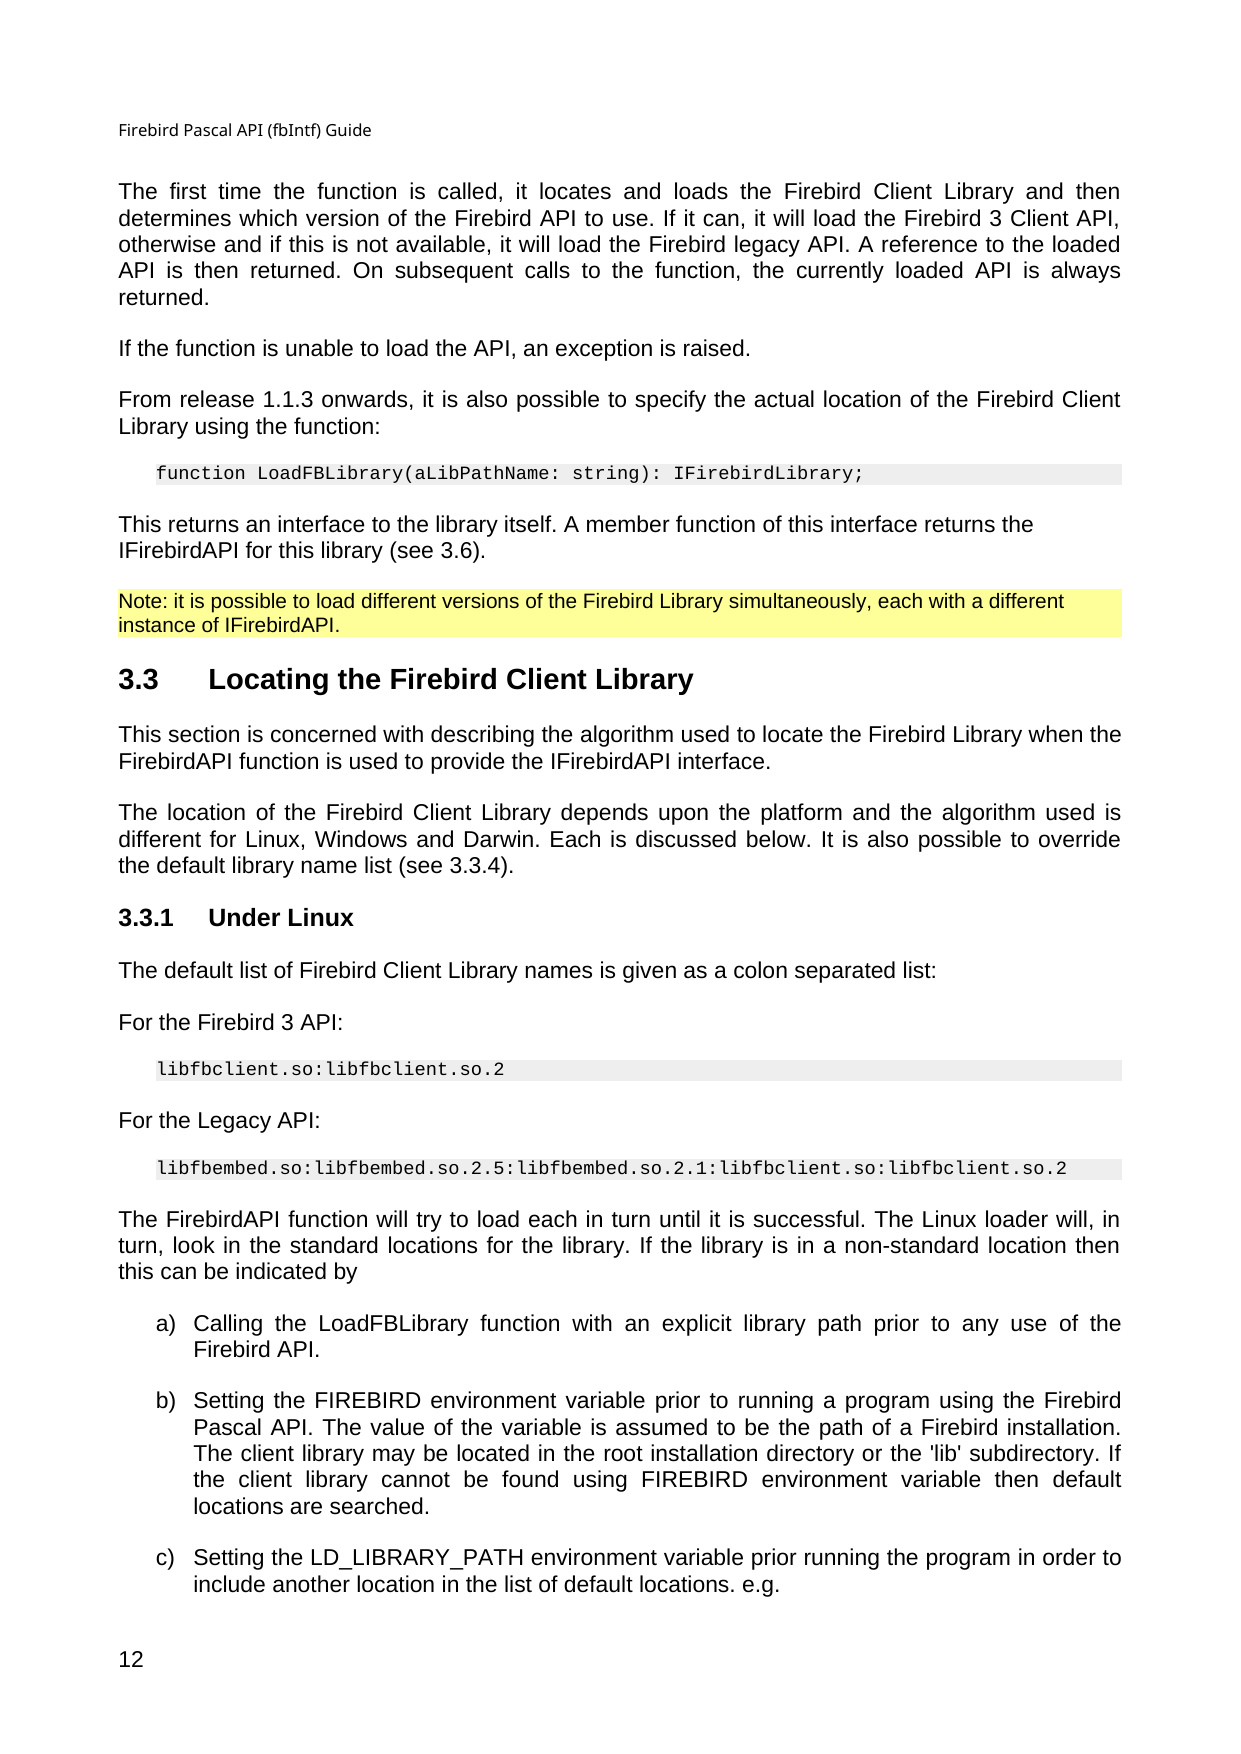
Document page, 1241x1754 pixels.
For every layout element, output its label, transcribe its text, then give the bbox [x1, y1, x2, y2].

text The location of the Firebird Client Library depends upon the platform and the algorithm used is different for Linux, Windows and Darwin. Each is discussed below. It is also possible to override the default library name list (see 3.3.4). [118, 799, 1122, 878]
text This section is concerned with describing the algorithm used to locate the Firebird Library when the FirebirdAPI function is used to provide the IFirebirdAPI interface. [118, 721, 1122, 774]
text For the Legacy API: [118, 1107, 1122, 1133]
text The default list of Firebird Client Library names is given as a colon separated list: [118, 957, 1122, 984]
text For the Firebird 3 API: [118, 1009, 1122, 1035]
text libfbembed.so:libfbembed.so.2.5:libfbembed.so.2.1:libfbclient.so:libfbclient.so.2 [156, 1159, 1122, 1180]
text libfbclient.so:libfbclient.so.2 [156, 1060, 1122, 1081]
list Setting the LD_LIBRARY_PATH environment variable prior running the program in order to include another location in the list of default locations. e.g. [156, 1544, 1122, 1597]
subtitle Locating the Firebird Client Library [118, 662, 1122, 696]
subtitle Under Linux [118, 903, 1122, 932]
text From release 1.1.3 onwards, it is also possible to specify the actual location of the Firebird Client Library using the function: [118, 386, 1122, 439]
list Setting the FIREBIRD environment variable prior to running a program using the Firebird Pascal API. The value of the variable is assumed to be the path of a Firebird installation. The client library may be located in the root installation directory or the 'lib' subdirectory. If the client library cannot be found using FIREBIRD environment variable then default locations are searched. [156, 1387, 1122, 1519]
text If the function is unable to load the API, an exception is raised. [118, 335, 1122, 361]
list Calling the LoadFBLibrary function with an explicit library path prior to any use of the Firebird API. [156, 1310, 1122, 1362]
text The first time the function is called, it locates and loads the Firebird Client Library and then determines which version of the Firebird API to use. If it can, it will load the Firebird 3 Client API, otherwise and if this is not available, it will load the Firebird legacy API. A reference to the loaded API is then returned. On subsequent calls to the function, the currently loaded API is always returned. [118, 178, 1122, 310]
text The FirebirdAPI function will try to load each in turn until it is successful. The Linux loader will, in turn, look in the standard locations for the library. If the library is in a non-standard location then this can be indicated by [118, 1206, 1122, 1285]
text function LoadFBLibrary(aLibPathName: string): IFirebirdLibrary; [156, 464, 1122, 485]
text Note: it is possible to load different versions of the Firebird Library simultaneously, each with a different instance of IFirebirdAPI. [118, 589, 1122, 637]
text This returns an interface to the library itself. A member function of this interface returns the IFirebirdAPI for this library (see 3.6). [118, 511, 1122, 563]
